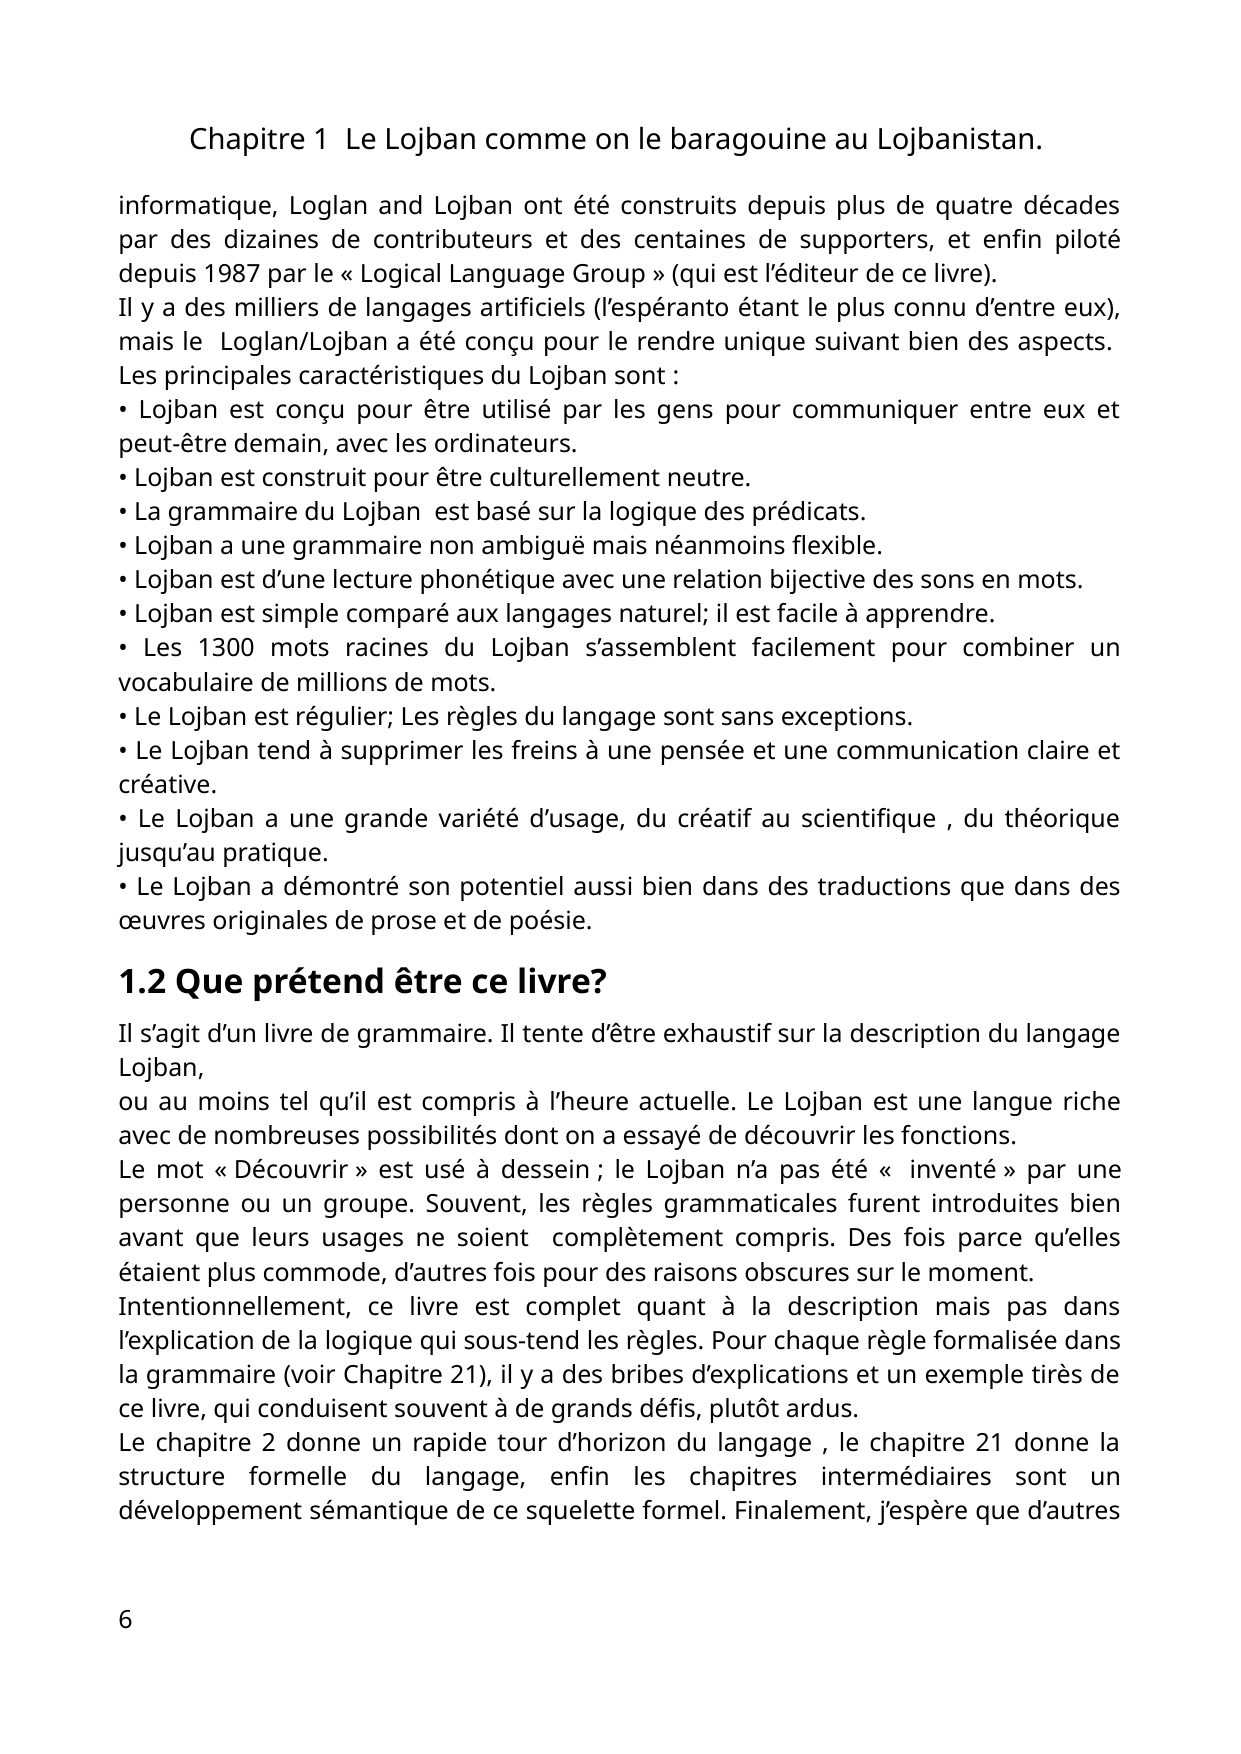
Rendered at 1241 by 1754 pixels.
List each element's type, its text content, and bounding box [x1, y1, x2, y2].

text Il s’agit d’un livre de grammaire. Il tente d’être exhaustif sur la description du langage Lojban, [118, 1016, 1122, 1084]
text • Lojban est conçu pour être utilisé par les gens pour communiquer entre eux et peut-être demain, avec les ordinateurs. [118, 392, 1122, 460]
text ou au moins tel qu’il est compris à l’heure actuelle. Le Lojban est une langue riche avec de nombreuses possibilités dont on a essayé de découvrir les fonctions. [118, 1084, 1122, 1152]
text • La grammaire du Lojban est basé sur la logique des prédicats. [118, 494, 1122, 528]
text • Lojban a une grammaire non ambiguë mais néanmoins flexible. [118, 528, 1122, 562]
text • Le Lojban a démontré son potentiel aussi bien dans des traductions que dans des œuvres originales de prose et de poésie. [118, 868, 1122, 937]
text • Lojban est simple comparé aux langages naturel; il est facile à apprendre. [118, 596, 1122, 630]
text • Le Lojban a une grande variété d’usage, du créatif au scientifique , du théorique jusqu’au pratique. [118, 800, 1122, 868]
text Le chapitre 2 donne un rapide tour d’horizon du langage , le chapitre 21 donne la structure formelle du langage, enfin les chapitres intermédiaires sont un développement sémantique de ce squelette formel. Finalement, j’espère que d’autres [118, 1424, 1122, 1527]
text • Lojban est construit pour être culturellement neutre. [118, 460, 1122, 494]
text • Le Lojban est régulier; Les règles du langage sont sans exceptions. [118, 698, 1122, 732]
text • Lojban est d’une lecture phonétique avec une relation bijective des sons en mots. [118, 562, 1122, 596]
subtitle 1.2 Que prétend être ce livre? [118, 957, 1122, 1003]
text • Le Lojban tend à supprimer les freins à une pensée et une communication claire et créative. [118, 732, 1122, 800]
text • Les 1300 mots racines du Lojban s’assemblent facilement pour combiner un vocabulaire de millions de mots. [118, 630, 1122, 698]
text Intentionnellement, ce livre est complet quant à la description mais pas dans l’explication de la logique qui sous-tend les règles. Pour chaque règle formalisée dans la grammaire (voir Chapitre 21), il y a des bribes d’explications et un exemple tirès de ce livre, qui conduisent souvent à de grands défis, plutôt ardus. [118, 1288, 1122, 1424]
text Il y a des milliers de langages artificiels (l’espéranto étant le plus connu d’entre eux), mais le Loglan/Lojban a été conçu pour le rendre unique suivant bien des aspects. Les principales caractéristiques du Lojban sont : [118, 289, 1122, 392]
text Le mot « Découvrir » est usé à dessein ; le Lojban n’a pas été « inventé » par une personne ou un groupe. Souvent, les règles grammaticales furent introduites bien avant que leurs usages ne soient complètement compris. Des fois parce qu’elles étaient plus commode, d’autres fois pour des raisons obscures sur le moment. [118, 1152, 1122, 1288]
text informatique, Loglan and Lojban ont été construits depuis plus de quatre décades par des dizaines de contributeurs et des centaines de supporters, et enfin piloté depuis 1987 par le « Logical Language Group » (qui est l’éditeur de ce livre). [118, 187, 1122, 289]
